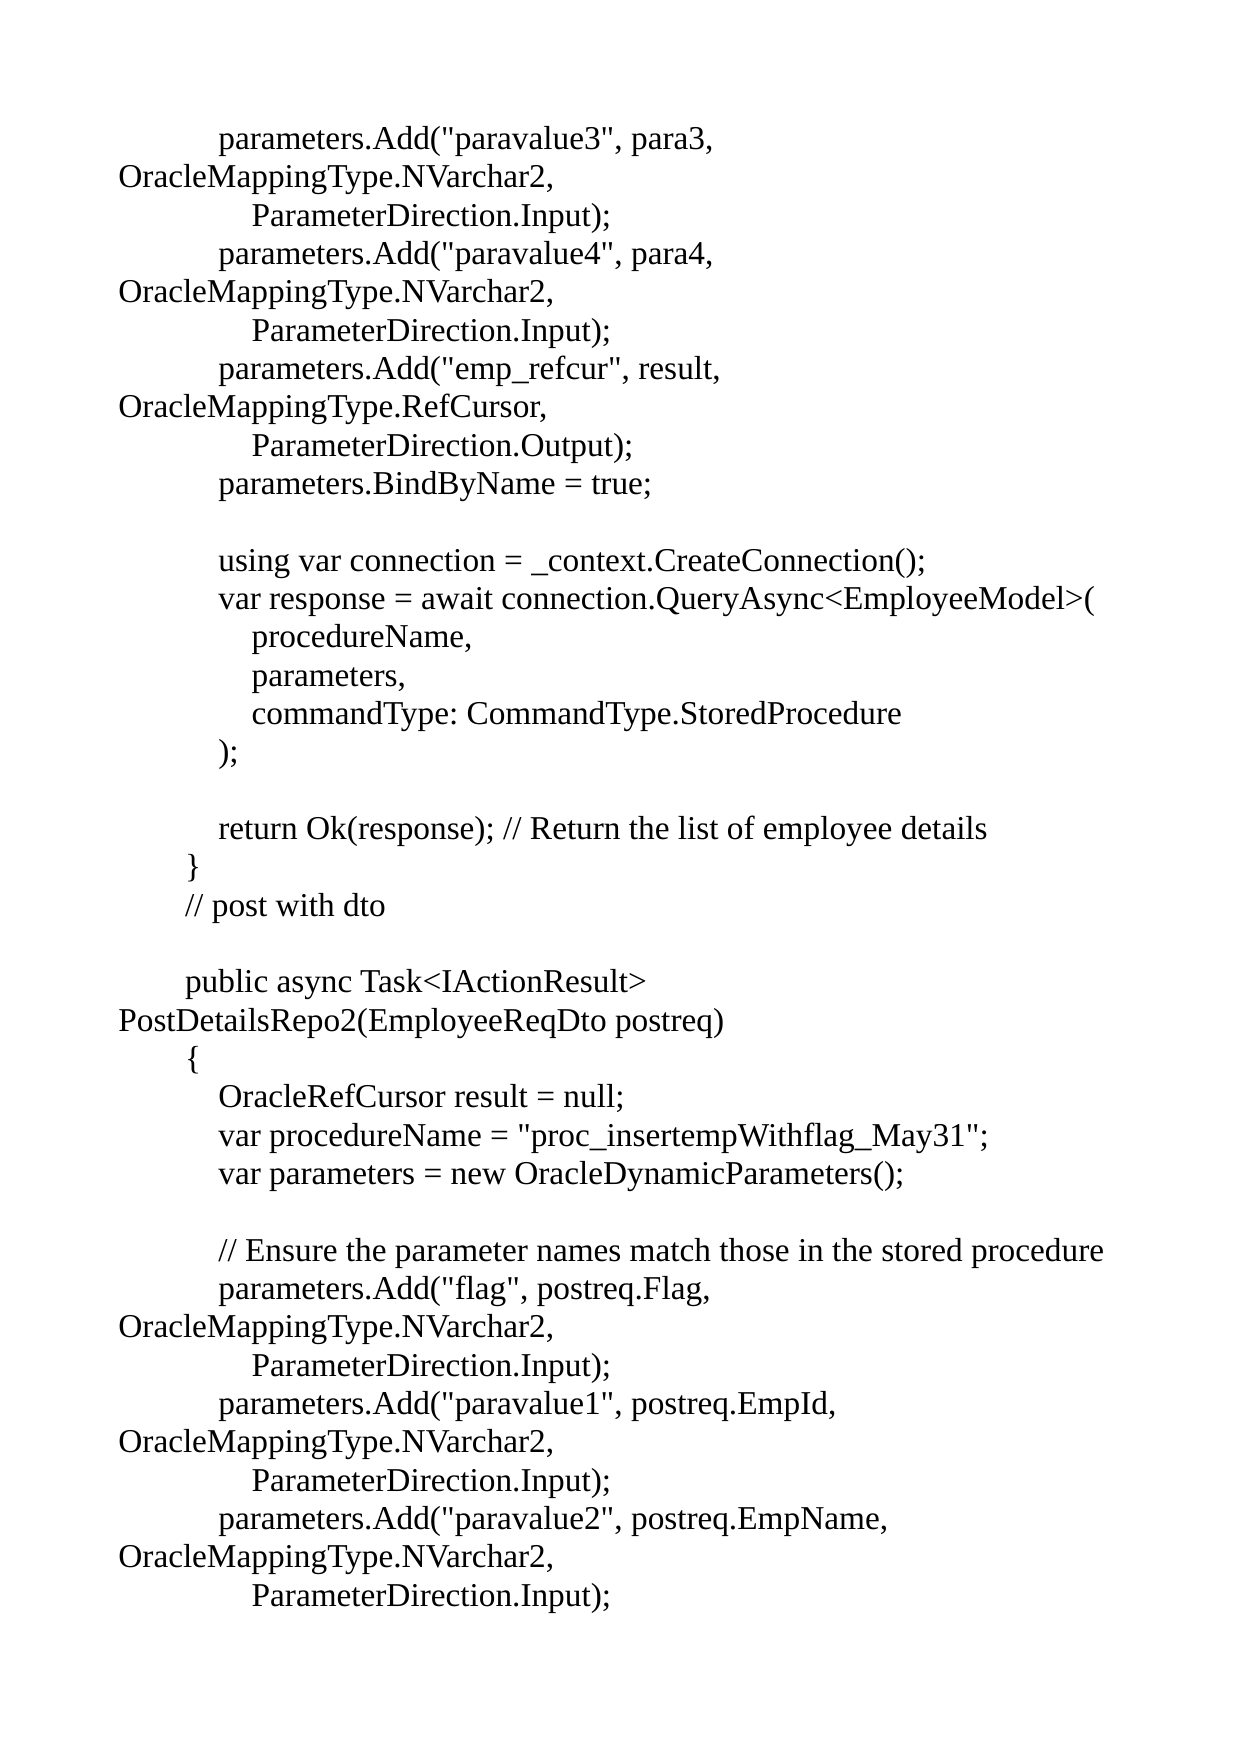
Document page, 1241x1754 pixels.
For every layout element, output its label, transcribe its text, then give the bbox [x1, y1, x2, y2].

text public async Task<IActionResult> PostDetailsRepo2(EmployeeReqDto postreq) [118, 961, 1122, 1038]
text ParameterDirection.Input); [118, 195, 1122, 233]
text procedureName, [118, 616, 1122, 655]
text OracleRefCursor result = null; [118, 1076, 1122, 1115]
text parameters.Add("paravalue2", postreq.EmpName, OracleMappingType.NVarchar2, [118, 1498, 1122, 1575]
text parameters.Add("paravalue4", para4, OracleMappingType.NVarchar2, [118, 233, 1122, 310]
text // post with dto [118, 885, 1122, 923]
text ); [118, 731, 1122, 770]
text parameters.BindByName = true; [118, 463, 1122, 501]
text var procedureName = "proc_insertempWithflag_May31"; [118, 1115, 1122, 1153]
text ParameterDirection.Input); [118, 1460, 1122, 1498]
text return Ok(response); // Return the list of employee details [118, 808, 1122, 846]
text var parameters = new OracleDynamicParameters(); [118, 1153, 1122, 1191]
text commandType: CommandType.StoredProcedure [118, 693, 1122, 731]
text parameters, [118, 655, 1122, 693]
text ParameterDirection.Input); [118, 1575, 1122, 1613]
text using var connection = _context.CreateConnection(); [118, 540, 1122, 578]
text var response = await connection.QueryAsync<EmployeeModel>( [118, 578, 1122, 616]
text ParameterDirection.Output); [118, 425, 1122, 463]
text parameters.Add("paravalue3", para3, OracleMappingType.NVarchar2, [118, 118, 1122, 195]
text parameters.Add("paravalue1", postreq.EmpId, OracleMappingType.NVarchar2, [118, 1383, 1122, 1460]
text parameters.Add("flag", postreq.Flag, OracleMappingType.NVarchar2, [118, 1268, 1122, 1345]
text ParameterDirection.Input); [118, 310, 1122, 348]
text { [118, 1038, 1122, 1076]
text parameters.Add("emp_refcur", result, OracleMappingType.RefCursor, [118, 348, 1122, 425]
text } [118, 846, 1122, 885]
text // Ensure the parameter names match those in the stored procedure [118, 1230, 1122, 1268]
text ParameterDirection.Input); [118, 1345, 1122, 1383]
